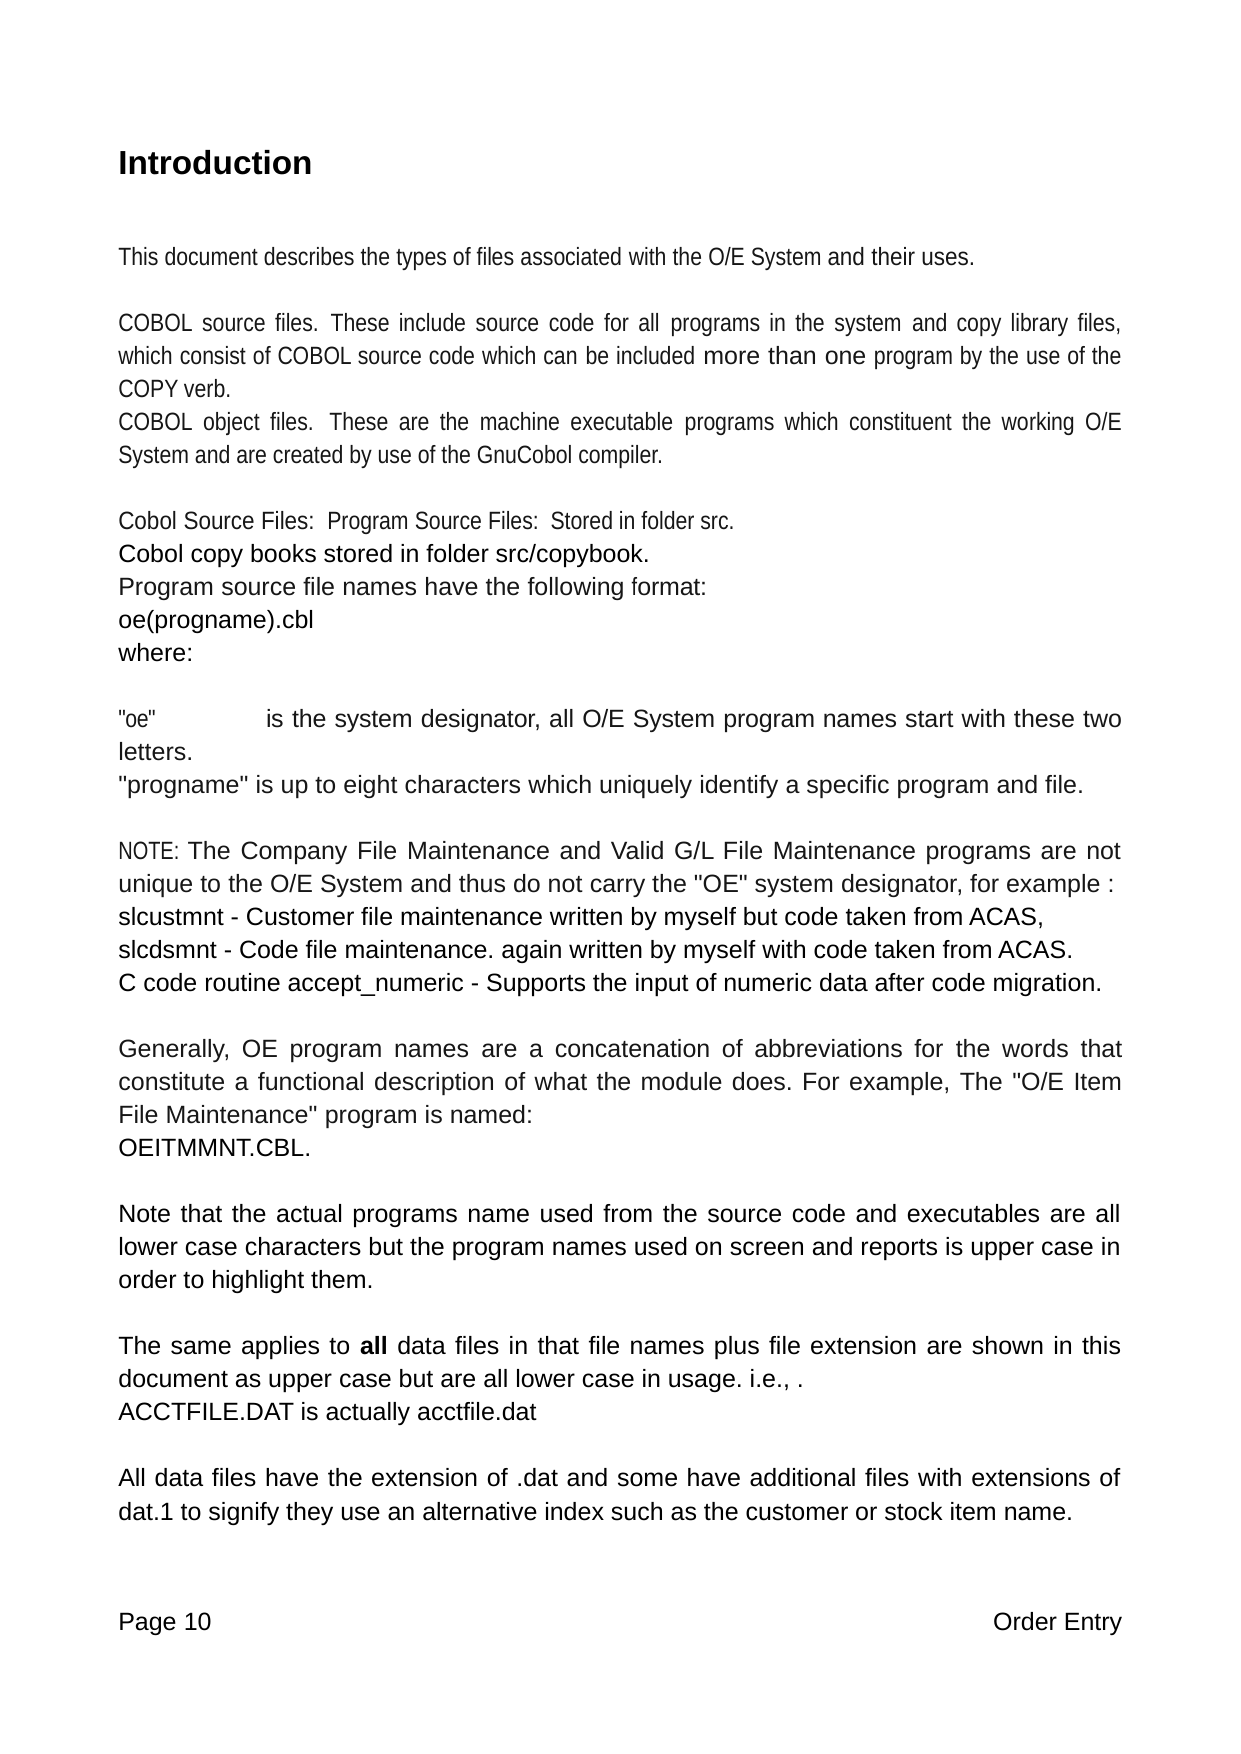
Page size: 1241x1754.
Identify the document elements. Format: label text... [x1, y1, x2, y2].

text C code routine accept_numeric - Supports the input of numeric data after code migration. [118, 968, 1122, 997]
text Cobol copy books stored in folder src/copybook. [118, 539, 1122, 568]
text ACCTFILE.DAT is actually acctfile.dat [118, 1397, 1122, 1426]
text COBOL source files. These include source code for all programs in the system and copy library files, which consist of COBOL source code which can be included more than one program by the use of the COPY verb. [118, 308, 1122, 402]
text slcdsmnt - Code file maintenance. again written by myself with code taken from ACAS. [118, 935, 1122, 964]
text "progname" is up to eight characters which uniquely identify a specific program and file. [118, 770, 1122, 799]
text oe(progname).cbl [118, 605, 1122, 634]
text The same applies to all data files in that file names plus file extension are shown in this document as upper case but are all lower case in usage. i.e., . [118, 1331, 1122, 1393]
text slcustmnt - Customer file maintenance written by myself but code taken from ACAS, [118, 902, 1122, 931]
text "oe" is the system designator, all O/E System program names start with these two letters. [118, 704, 1122, 766]
subtitle Introduction [118, 143, 1122, 182]
text Program source file names have the following format: [118, 572, 1122, 601]
text OEITMMNT.CBL. [118, 1133, 1122, 1162]
text This document describes the types of files associated with the O/E System and their uses. [118, 242, 1122, 270]
text Cobol Source Files: Program Source Files: Stored in folder src. [118, 506, 1122, 534]
text COBOL object files. These are the machine executable programs which constituent the working O/E System and are created by use of the GnuCobol compiler. [118, 407, 1122, 468]
text where: [118, 638, 1122, 667]
text All data files have the extension of .dat and some have additional files with extensions of dat.1 to signify they use an alternative index such as the customer or stock item name. [118, 1463, 1122, 1525]
text Generally, OE program names are a concatenation of abbreviations for the words that constitute a functional description of what the module does. For example, The "O/E Item File Maintenance" program is named: [118, 1034, 1122, 1129]
text NOTE: The Company File Maintenance and Valid G/L File Maintenance programs are not unique to the O/E System and thus do not carry the "OE" system designator, for example : [118, 836, 1122, 898]
text Note that the actual programs name used from the source code and executables are all lower case characters but the program names used on screen and reports is upper case in order to highlight them. [118, 1199, 1122, 1294]
